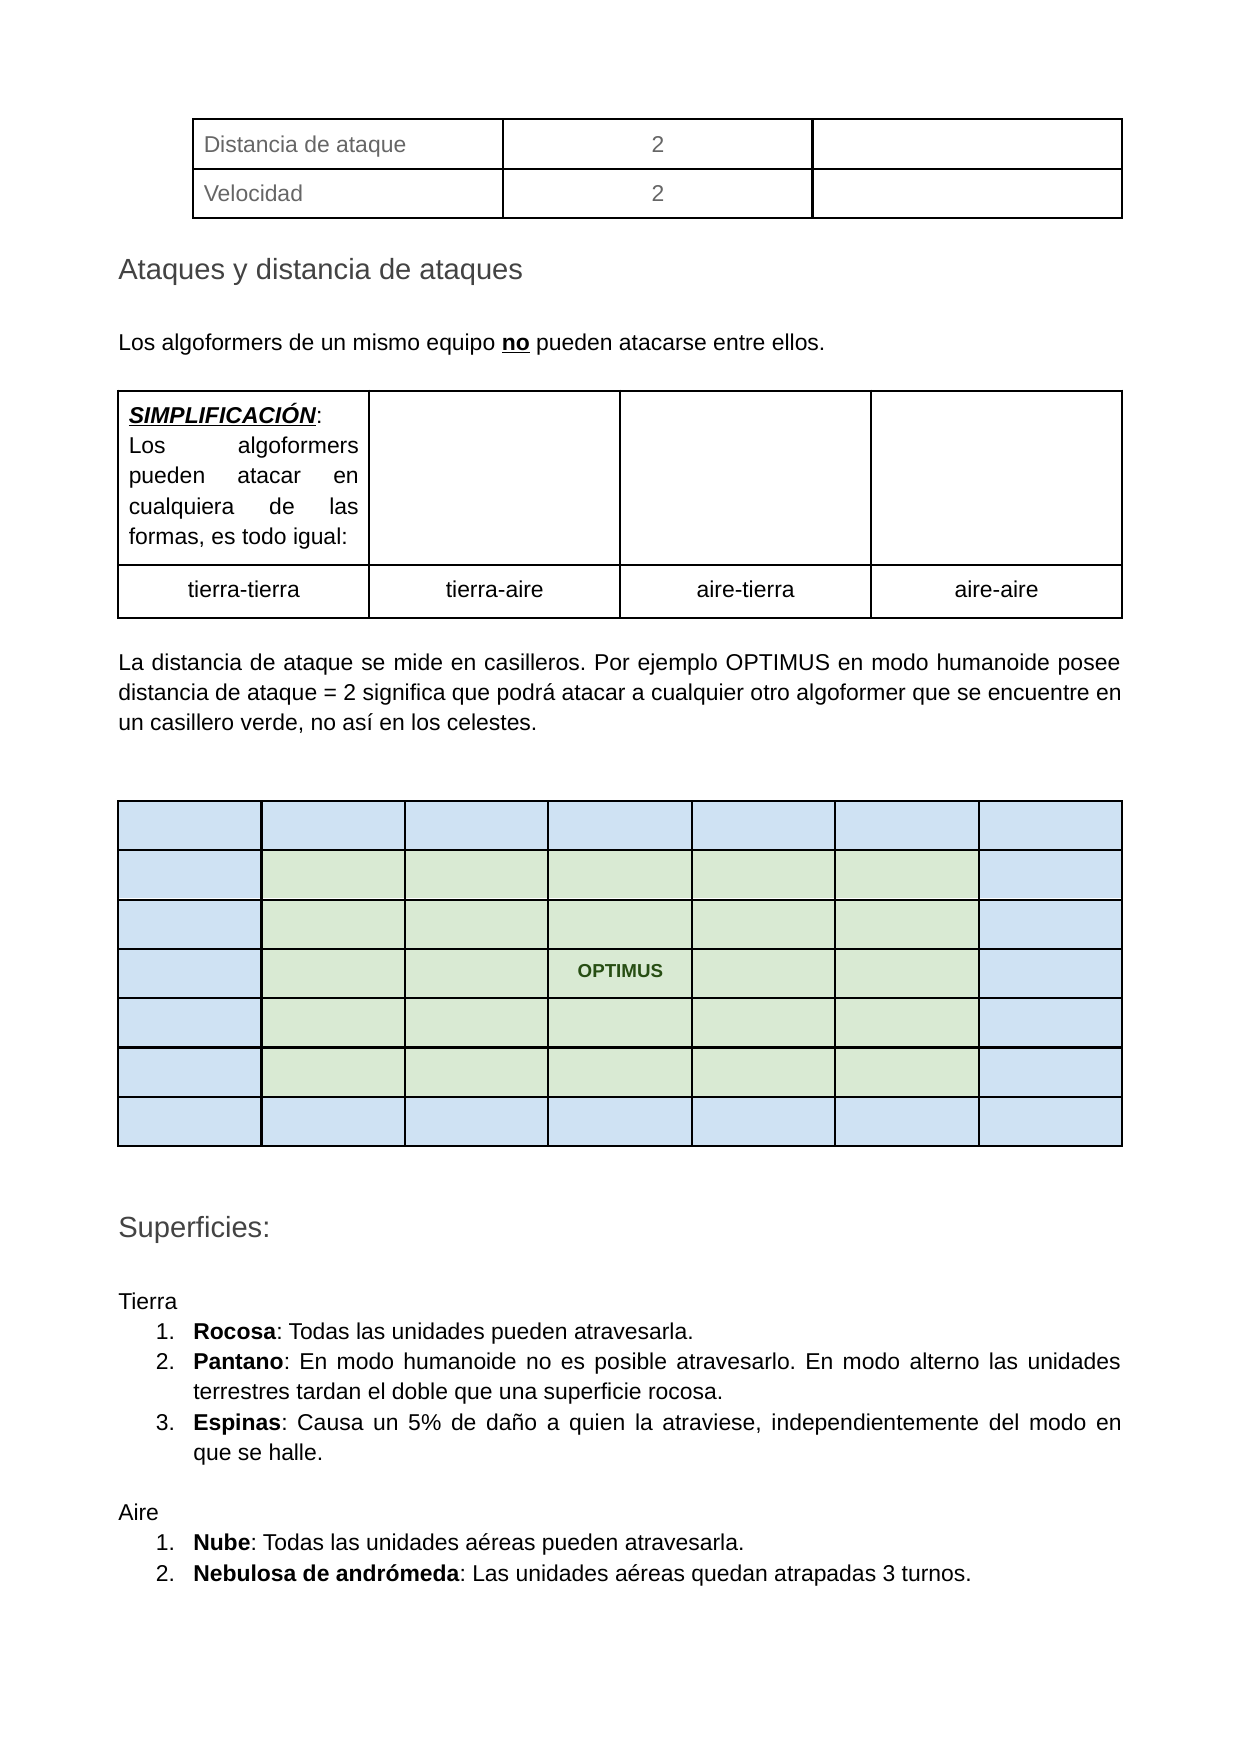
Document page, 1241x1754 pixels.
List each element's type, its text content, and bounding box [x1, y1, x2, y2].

table_cell [693, 851, 834, 898]
text Los algoformers de un mismo equipo no pueden atacarse entre ellos. [118, 329, 1122, 356]
table_header [836, 802, 978, 849]
table_cell [693, 1098, 834, 1145]
table_cell [549, 1049, 691, 1096]
table_cell aire-aire [872, 566, 1121, 617]
table_cell [980, 950, 1121, 997]
table_header [621, 392, 870, 563]
table_cell tierra-tierra [119, 566, 368, 617]
table_cell [406, 851, 547, 898]
table_cell [836, 950, 978, 997]
table_cell [836, 901, 978, 948]
table_header [119, 802, 260, 849]
text Aire [118, 1499, 1122, 1525]
table_cell [263, 950, 404, 997]
table_header SIMPLIFICACIÓN: Los algoformers pueden atacar en cualquiera de las formas, es todo igual: [119, 392, 368, 563]
table_cell [836, 999, 978, 1046]
table_cell [549, 1098, 691, 1145]
table_cell [836, 1049, 978, 1096]
list Rocosa: Todas las unidades pueden atravesarla. [156, 1318, 1122, 1344]
table_cell [406, 950, 547, 997]
table_cell [263, 1049, 404, 1096]
table_cell [549, 901, 691, 948]
text Superficies: [118, 1211, 1122, 1244]
text La distancia de ataque se mide en casilleros. Por ejemplo OPTIMUS en modo humanoide posee distancia de ataque = 2 significa que podrá atacar a cualquier otro algoformer que se encuentre en un casillero verde, no así en los celestes. [118, 649, 1122, 736]
table_header [263, 802, 404, 849]
table_cell [836, 1098, 978, 1145]
table_header [980, 802, 1121, 849]
table_cell [980, 1049, 1121, 1096]
list Espinas: Causa un 5% de daño a quien la atraviese, independientemente del modo en que se halle. [156, 1408, 1122, 1465]
table_cell [263, 999, 404, 1046]
table_cell [980, 1098, 1121, 1145]
table_cell [406, 999, 547, 1046]
table_cell Distancia de ataque [194, 120, 502, 167]
table_cell [549, 999, 691, 1046]
table_header [406, 802, 547, 849]
table_cell [980, 851, 1121, 898]
table_cell [263, 851, 404, 898]
table_cell [693, 950, 834, 997]
text Tierra [118, 1288, 1122, 1314]
table_cell [693, 999, 834, 1046]
table_header [872, 392, 1121, 563]
table_cell [693, 901, 834, 948]
table_cell [814, 170, 1121, 217]
table_cell [406, 1098, 547, 1145]
table_cell [406, 1049, 547, 1096]
table_cell [980, 999, 1121, 1046]
table_header [370, 392, 619, 563]
text Ataques y distancia de ataques [118, 252, 1122, 286]
table_cell [549, 851, 691, 898]
table_cell 2 [504, 170, 811, 217]
table_cell [119, 1098, 260, 1145]
table_cell [263, 901, 404, 948]
table_cell [693, 1049, 834, 1096]
table_cell OPTIMUS [549, 950, 691, 997]
table_cell aire-tierra [621, 566, 870, 617]
table_cell Velocidad [194, 170, 502, 217]
table_cell [119, 950, 260, 997]
table_cell [119, 999, 260, 1046]
table_cell [263, 1098, 404, 1145]
table_cell 2 [504, 120, 811, 167]
table_header [549, 802, 691, 849]
table_cell [119, 851, 260, 898]
table_cell [980, 901, 1121, 948]
table_cell [406, 901, 547, 948]
list Nebulosa de andrómeda: Las unidades aéreas quedan atrapadas 3 turnos. [156, 1559, 1122, 1586]
table_cell [119, 901, 260, 948]
list Pantano: En modo humanoide no es posible atravesarlo. En modo alterno las unidades terrestres tardan el doble que una superficie rocosa. [156, 1348, 1122, 1404]
table_header [693, 802, 834, 849]
table_cell [119, 1049, 260, 1096]
list Nube: Todas las unidades aéreas pueden atravesarla. [156, 1529, 1122, 1556]
table_cell [836, 851, 978, 898]
table_cell tierra-aire [370, 566, 619, 617]
table_cell [814, 120, 1121, 167]
